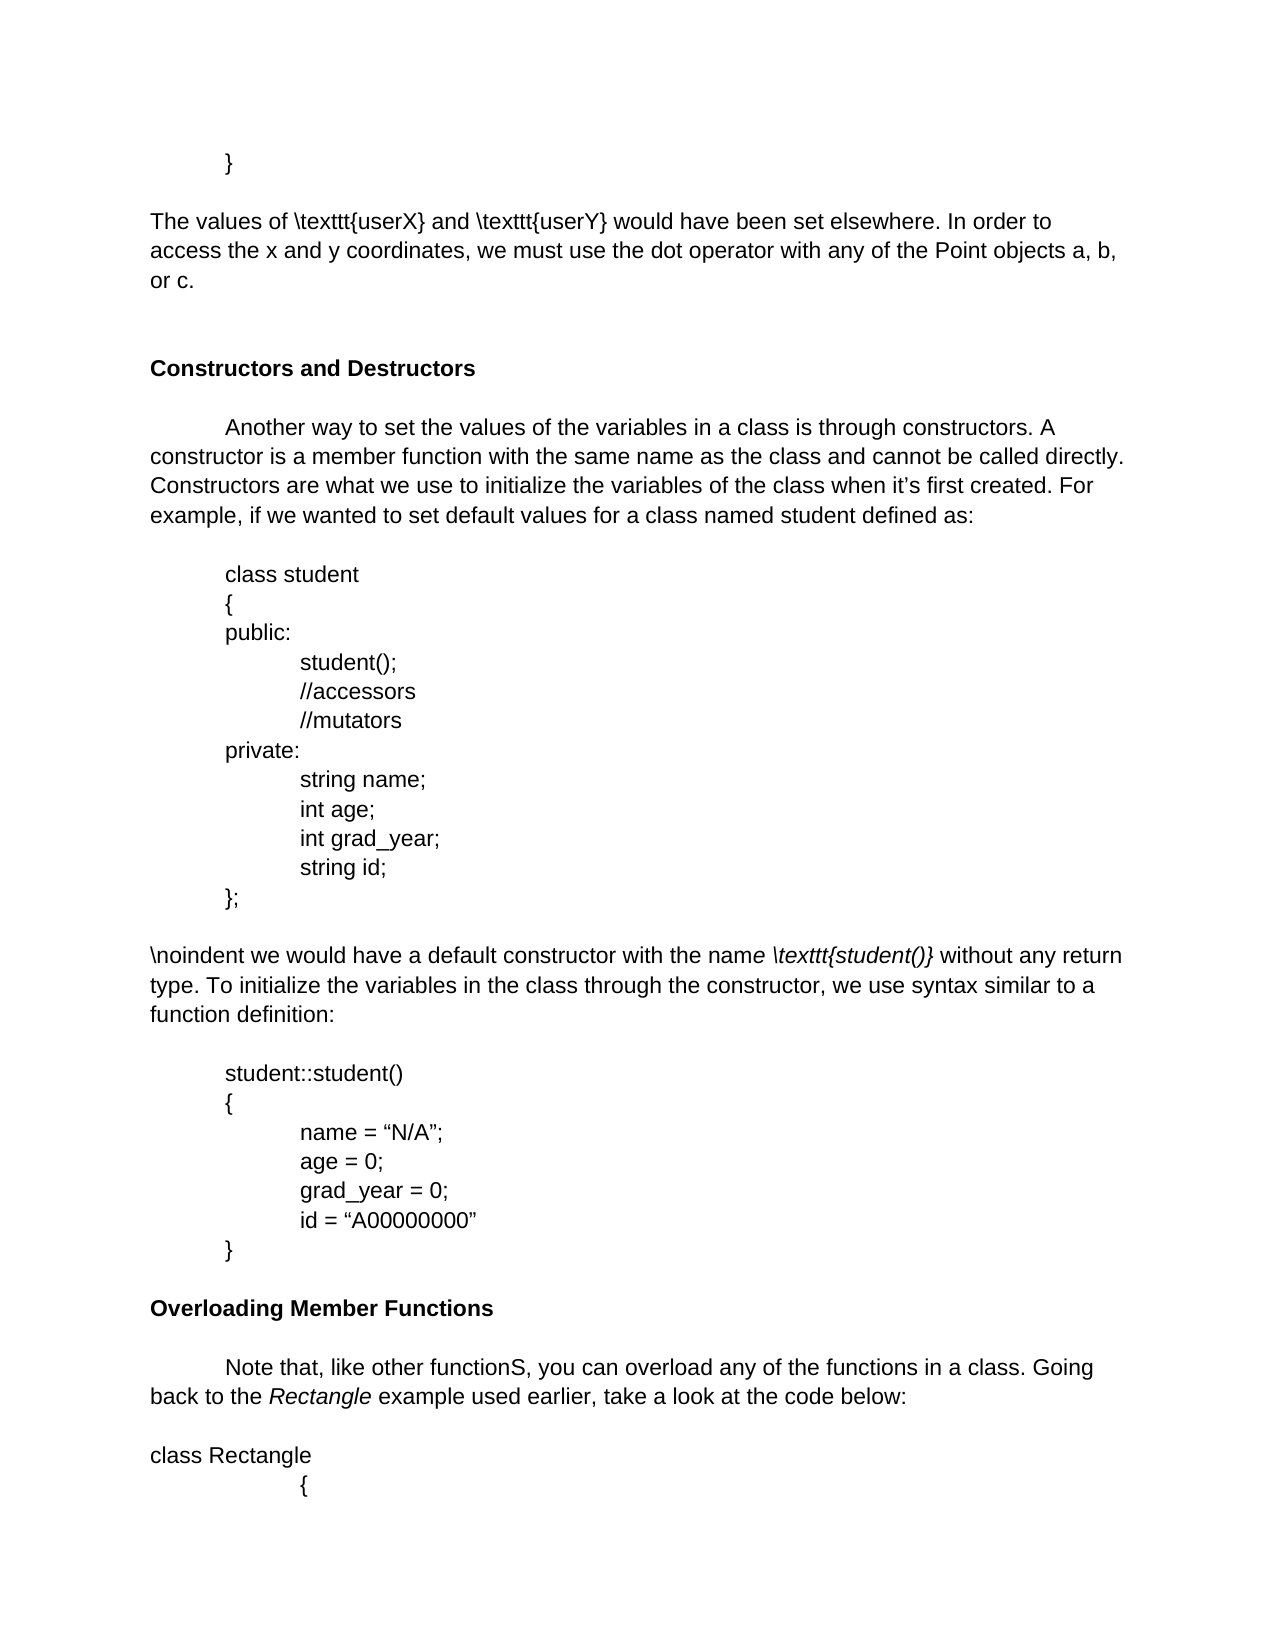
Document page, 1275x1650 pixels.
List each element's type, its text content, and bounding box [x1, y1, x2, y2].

text { [150, 1090, 1125, 1116]
text }; [150, 884, 1125, 910]
text grad_year = 0; [150, 1178, 1125, 1204]
text class student [150, 561, 1125, 587]
text string id; [150, 855, 1125, 881]
text Overloading Member Functions [150, 1296, 1125, 1321]
text student::student() [150, 1061, 1125, 1086]
text Constructors and Destructors [150, 356, 1125, 381]
text //mutators [150, 708, 1125, 734]
text { [150, 591, 1125, 616]
text { [150, 1472, 1125, 1497]
text The values of \texttt{userX} and \texttt{userY} would have been set elsewhere. In order to access the x and y coordinates, we must use the dot operator with any of the Point objects a, b, or c. [150, 209, 1125, 293]
text name = “N/A”; [150, 1119, 1125, 1145]
text //accessors [150, 679, 1125, 704]
text int grad_year; [150, 826, 1125, 851]
text } [150, 1237, 1125, 1262]
text student(); [150, 649, 1125, 675]
text int age; [150, 796, 1125, 822]
text string name; [150, 767, 1125, 792]
text public: [150, 620, 1125, 646]
text class Rectangle [150, 1442, 1125, 1468]
text } [150, 150, 1125, 176]
text Another way to set the values of the variables in a class is through constructors. A constructor is a member function with the same name as the class and cannot be called directly. Constructors are what we use to initialize the variables of the class when it’s first created. For example, if we wanted to set default values for a class named student defined as: [150, 414, 1125, 528]
text \noindent we would have a default constructor with the name \texttt{student()} without any return type. To initialize the variables in the class through the constructor, we use syntax similar to a function definition: [150, 943, 1125, 1027]
text private: [150, 737, 1125, 763]
text age = 0; [150, 1149, 1125, 1174]
text Note that, like other functionS, you can overload any of the functions in a class. Going back to the Rectangle example used earlier, take a look at the code below: [150, 1354, 1125, 1409]
text id = “A00000000” [150, 1207, 1125, 1233]
